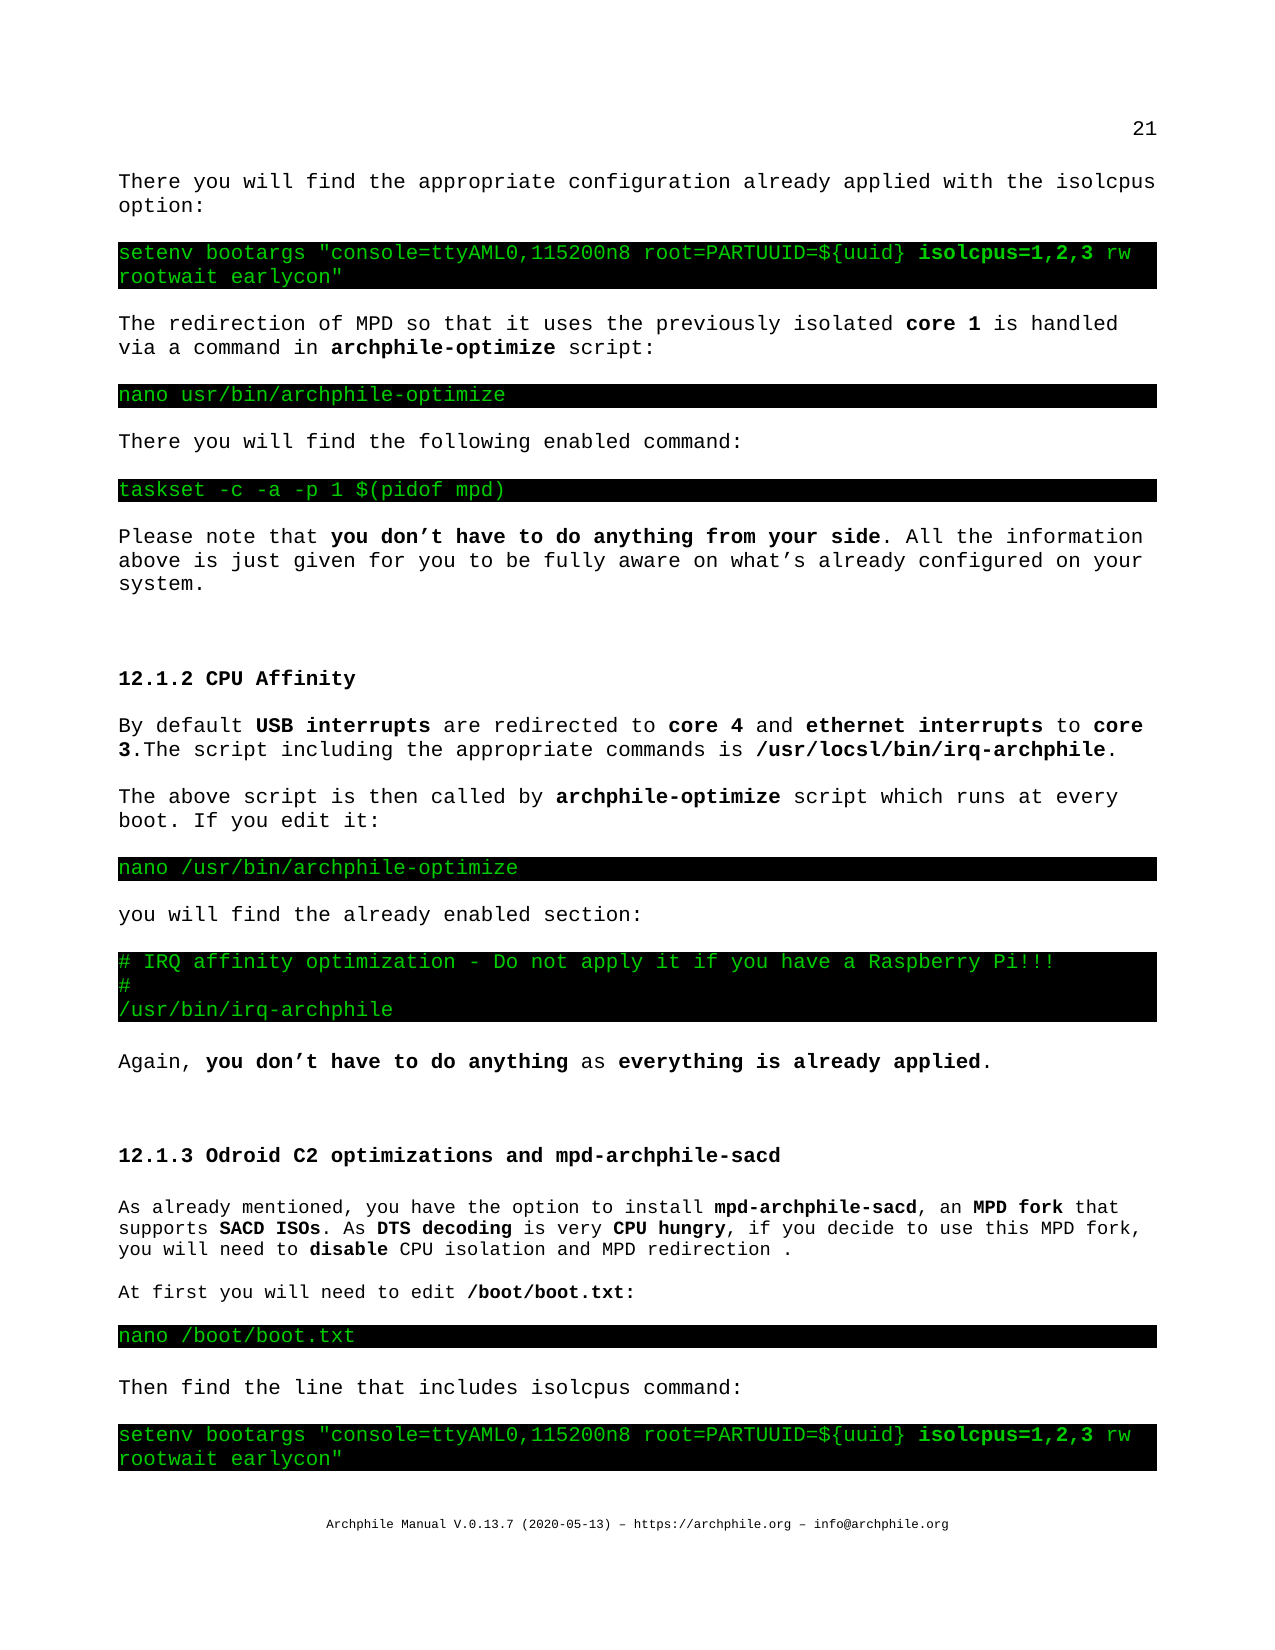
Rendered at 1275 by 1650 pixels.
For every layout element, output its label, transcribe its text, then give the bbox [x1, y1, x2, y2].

text The above script is then called by archphile-optimize script which runs at every boot. If you edit it: [118, 786, 1157, 833]
text you will find the already enabled section: [118, 904, 1157, 928]
text Then find the line that includes isolcpus command: [118, 1377, 1157, 1401]
text /usr/bin/irq-archphile [118, 999, 1157, 1022]
text # [118, 975, 1157, 999]
text The redirection of MPD so that it uses the previously isolated core 1 is handled via a command in archphile-optimize script: [118, 313, 1157, 360]
text Please note that you don’t have to do anything from your side. All the information above is just given for you to be fully aware on what’s already configured on your system. [118, 526, 1157, 597]
text At first you will need to edit /boot/boot.txt: [118, 1282, 1157, 1304]
text taskset -c -a -p 1 $(pidof mpd) [118, 479, 1157, 502]
text setenv bootargs "console=ttyAML0,115200n8 root=PARTUUID=${uuid} isolcpus=1,2,3 rw rootwait earlycon" [118, 1424, 1157, 1471]
text nano usr/bin/archphile-optimize [118, 384, 1157, 408]
text Again, you don’t have to do anything as everything is already applied. [118, 1051, 1157, 1074]
text As already mentioned, you have the option to install mpd-archphile-sacd, an MPD fork that supports SACD ISOs. As DTS decoding is very CPU hungry, if you decide to use this MPD fork, you will need to disable CPU isolation and MPD redirection . [118, 1197, 1157, 1261]
text 12.1.2 CPU Affinity [118, 668, 1157, 691]
text # IRQ affinity optimization - Do not apply it if you have a Raspberry Pi!!! [118, 952, 1157, 975]
text 12.1.3 Odroid C2 optimizations and mpd-archphile-sacd [118, 1145, 1157, 1169]
text By default USB interrupts are redirected to core 4 and ethernet interrupts to core 3.The script including the appropriate commands is /usr/locsl/bin/irq-archphile. [118, 715, 1157, 762]
text nano /boot/boot.txt [118, 1325, 1157, 1348]
text There you will find the appropriate configuration already applied with the isolcpus option: [118, 171, 1157, 218]
text nano /usr/bin/archphile-optimize [118, 857, 1157, 881]
text There you will find the following enabled command: [118, 431, 1157, 455]
text setenv bootargs "console=ttyAML0,115200n8 root=PARTUUID=${uuid} isolcpus=1,2,3 rw rootwait earlycon" [118, 242, 1157, 289]
